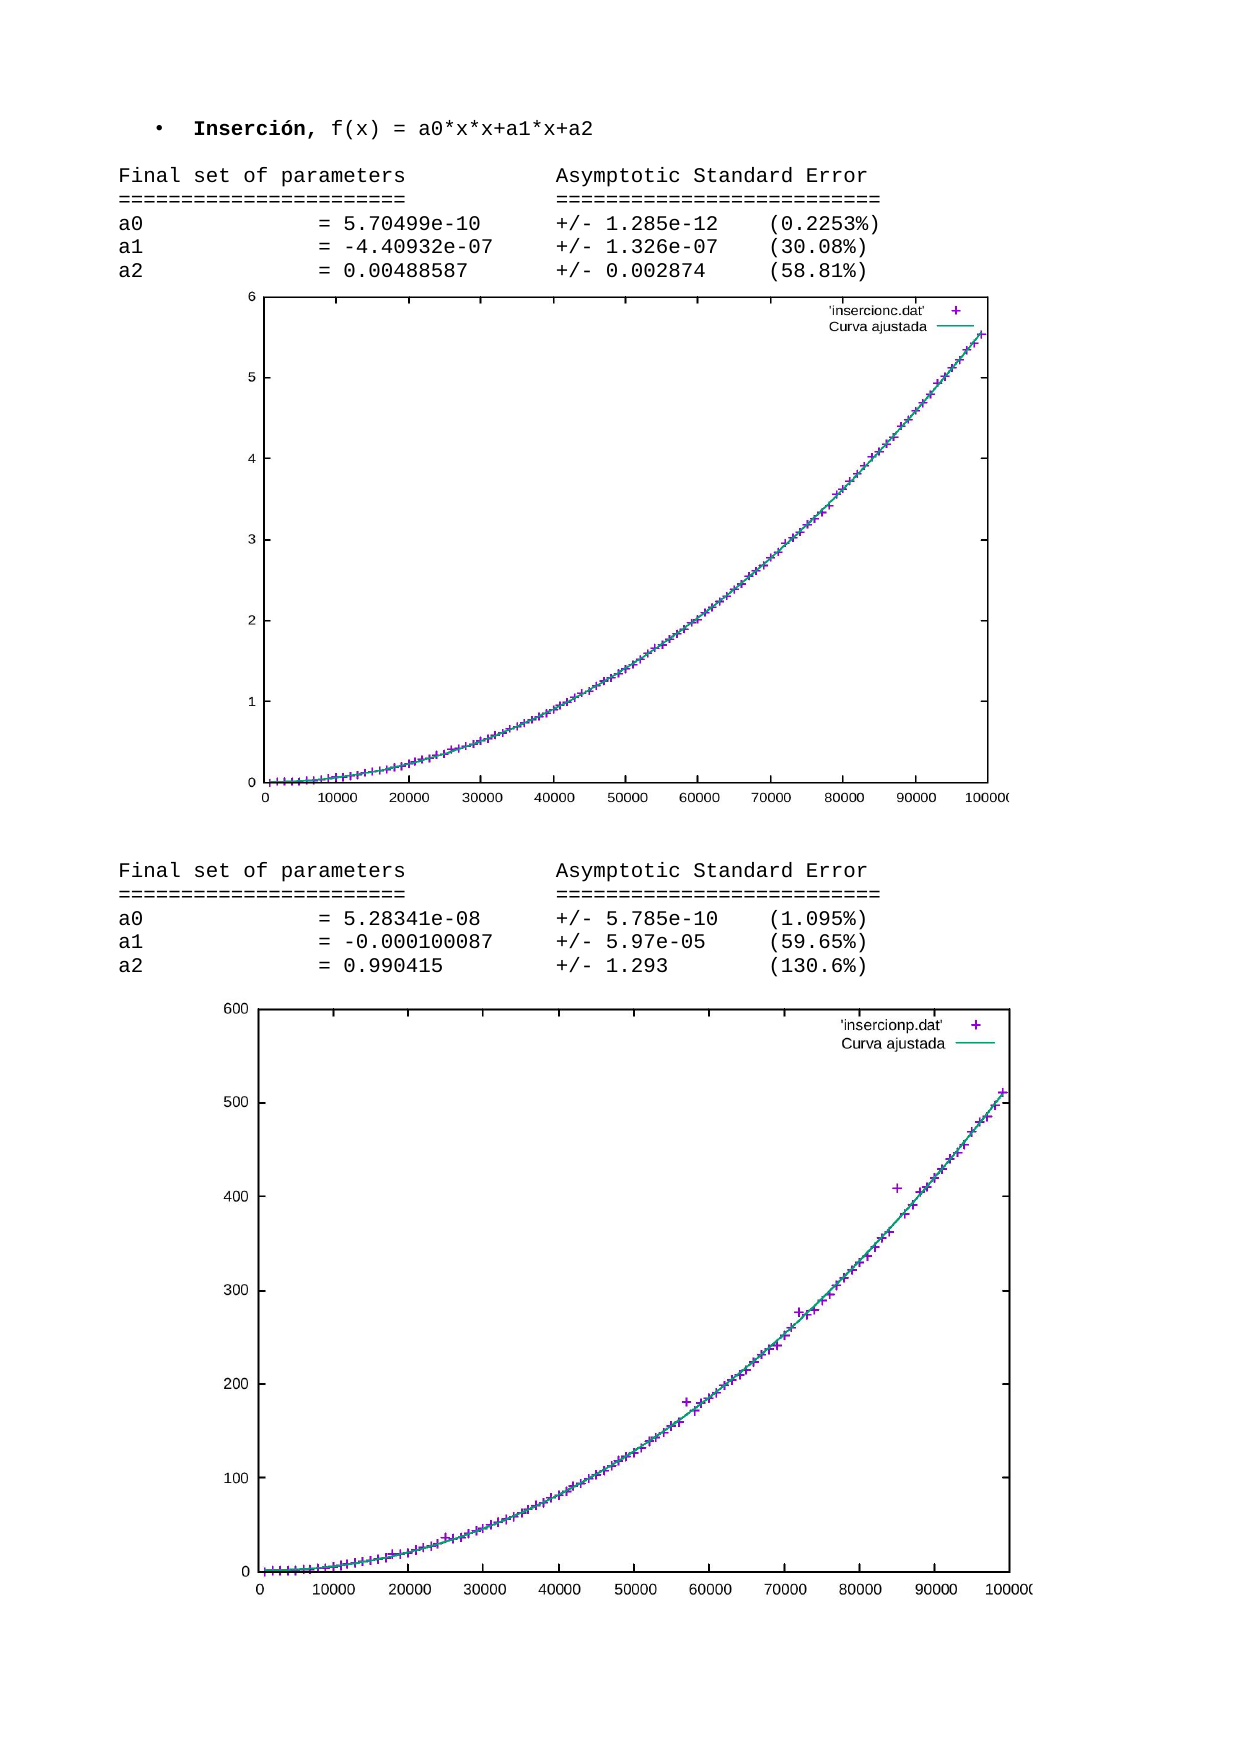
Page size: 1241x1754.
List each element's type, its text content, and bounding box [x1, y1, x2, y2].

text Final set of parameters Asymptotic Standard Error [118, 165, 1122, 189]
text Final set of parameters Asymptotic Standard Error [118, 860, 1122, 884]
text a1 = -4.40932e-07 +/- 1.326e-07 (30.08%) [118, 236, 1122, 260]
text ======================= ========================== [118, 884, 1122, 907]
text ======================= ========================== [118, 189, 1122, 213]
text a0 = 5.28341e-08 +/- 5.785e-10 (1.095%) [118, 907, 1122, 931]
list Inserción, f(x) = a0*x*x+a1*x+a2 [156, 118, 1122, 142]
text a1 = -0.000100087 +/- 5.97e-05 (59.65%) [118, 931, 1122, 955]
text a0 = 5.70499e-10 +/- 1.285e-12 (0.2253%) [118, 213, 1122, 236]
picture [231, 283, 1010, 813]
text a2 = 0.990415 +/- 1.293 (130.6%) [118, 955, 1122, 978]
text a2 = 0.00488587 +/- 0.002874 (58.81%) [118, 260, 1122, 284]
picture [207, 993, 1033, 1607]
